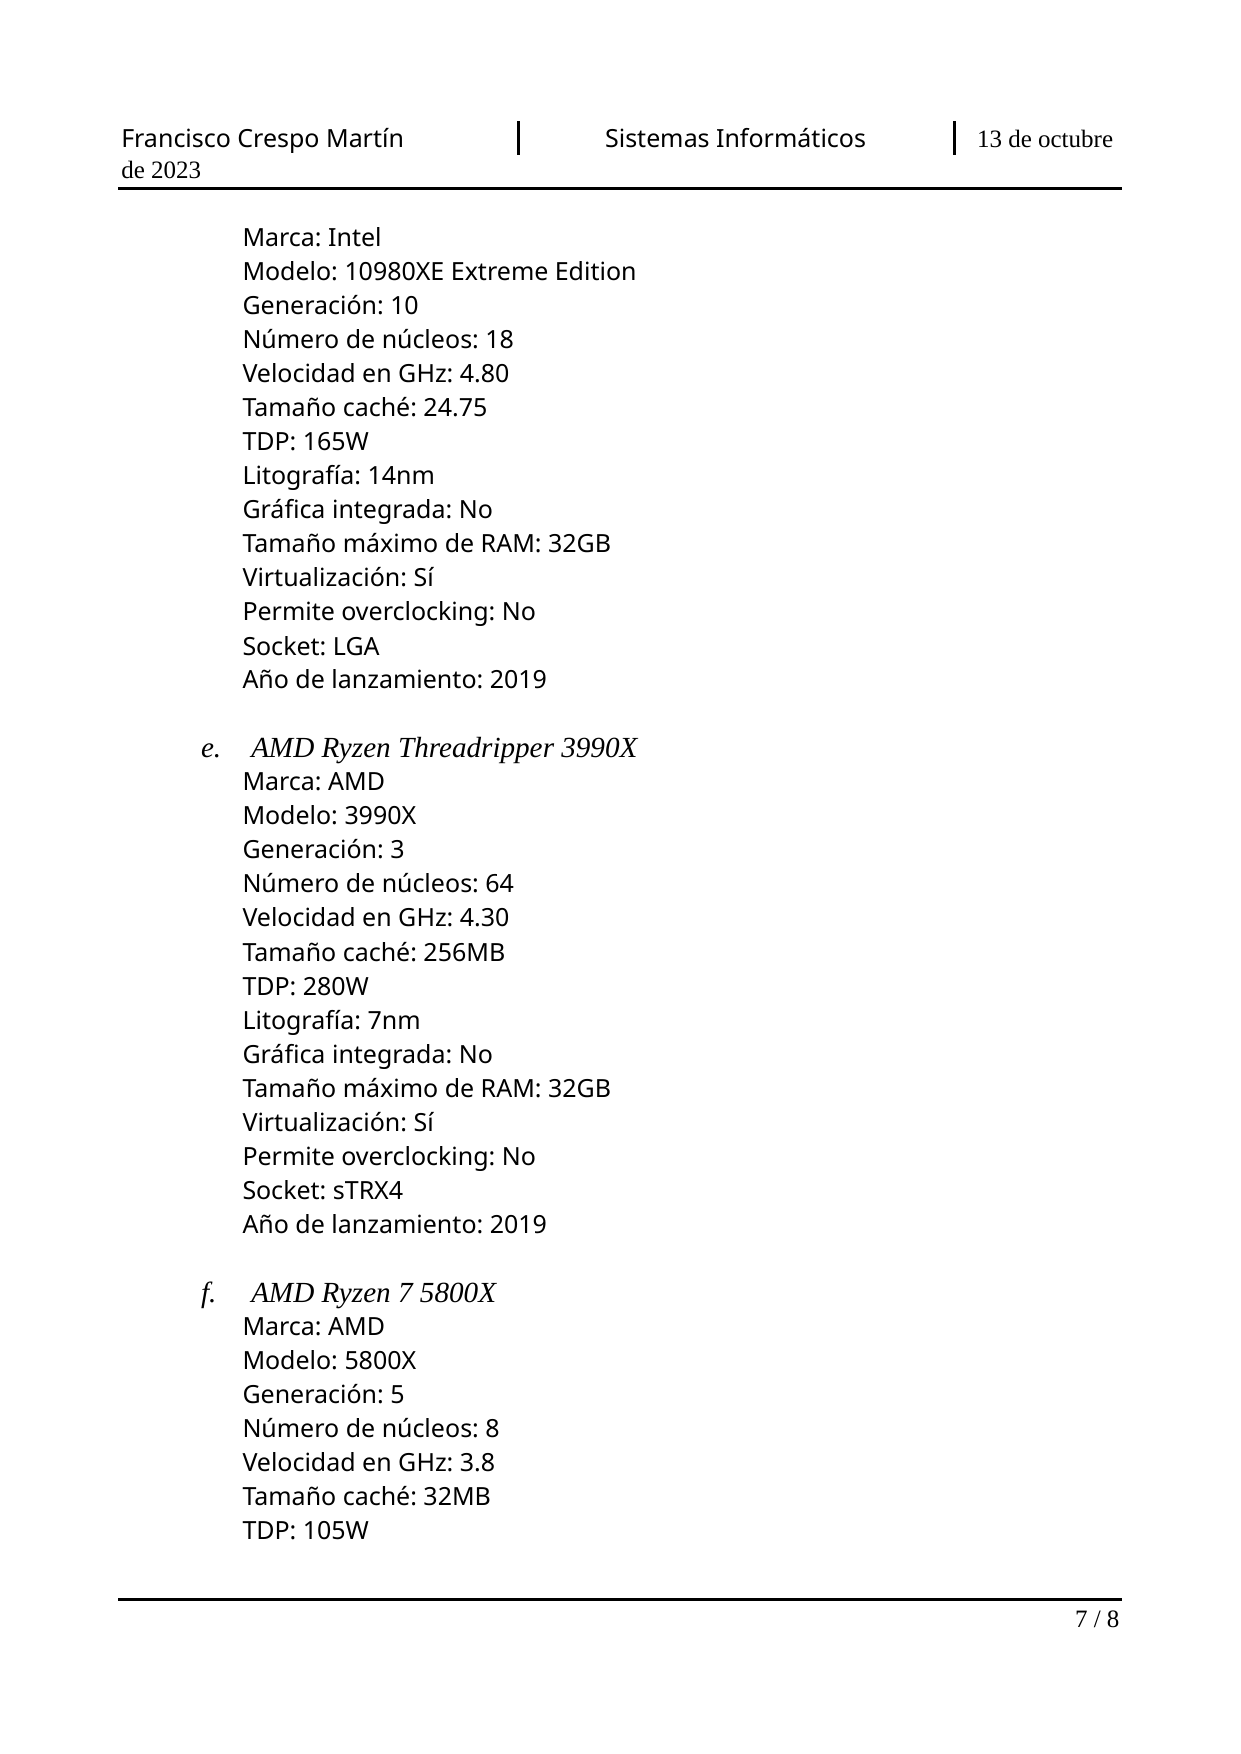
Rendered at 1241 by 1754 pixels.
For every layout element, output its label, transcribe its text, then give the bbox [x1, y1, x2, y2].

subtitle Modelo: 3990X [242, 798, 1122, 832]
subtitle Marca: AMD [242, 1308, 1122, 1342]
subtitle Gráfica integrada: No [242, 1036, 1122, 1070]
subtitle Litografía: 14nm [242, 458, 1122, 492]
subtitle Número de núcleos: 18 [242, 322, 1122, 356]
subtitle Virtualización: Sí [242, 1104, 1122, 1138]
subtitle Generación: 10 [242, 287, 1122, 322]
subtitle Modelo: 5800X [242, 1342, 1122, 1376]
subtitle Tamaño máximo de RAM: 32GB [242, 526, 1122, 560]
subtitle Año de lanzamiento: 2019 [242, 1207, 1122, 1241]
subtitle Generación: 5 [242, 1376, 1122, 1411]
subtitle Velocidad en GHz: 4.30 [242, 900, 1122, 934]
subtitle TDP: 165W [242, 424, 1122, 458]
subtitle Permite overclocking: No [242, 594, 1122, 628]
subtitle Modelo: 10980XE Extreme Edition [242, 253, 1122, 287]
subtitle Permite overclocking: No [242, 1138, 1122, 1173]
subtitle Generación: 3 [242, 832, 1122, 866]
subtitle AMD Ryzen Threadripper 3990X [177, 730, 1122, 764]
subtitle Tamaño máximo de RAM: 32GB [242, 1070, 1122, 1104]
subtitle Marca: AMD [242, 764, 1122, 798]
subtitle AMD Ryzen 7 5800X [177, 1275, 1122, 1308]
subtitle Velocidad en GHz: 4.80 [242, 356, 1122, 390]
subtitle TDP: 105W [242, 1513, 1122, 1547]
subtitle Litografía: 7nm [242, 1002, 1122, 1036]
subtitle Tamaño caché: 24.75 [242, 390, 1122, 424]
subtitle Socket: LGA [242, 628, 1122, 662]
subtitle Marca: Intel [242, 219, 1122, 253]
subtitle Número de núcleos: 8 [242, 1411, 1122, 1444]
subtitle TDP: 280W [242, 968, 1122, 1002]
subtitle Año de lanzamiento: 2019 [242, 662, 1122, 696]
subtitle Velocidad en GHz: 3.8 [242, 1444, 1122, 1479]
subtitle Tamaño caché: 32MB [242, 1479, 1122, 1513]
subtitle Número de núcleos: 64 [242, 866, 1122, 900]
subtitle Gráfica integrada: No [242, 492, 1122, 526]
subtitle Tamaño caché: 256MB [242, 934, 1122, 968]
subtitle Virtualización: Sí [242, 560, 1122, 594]
subtitle Socket: sTRX4 [242, 1173, 1122, 1207]
